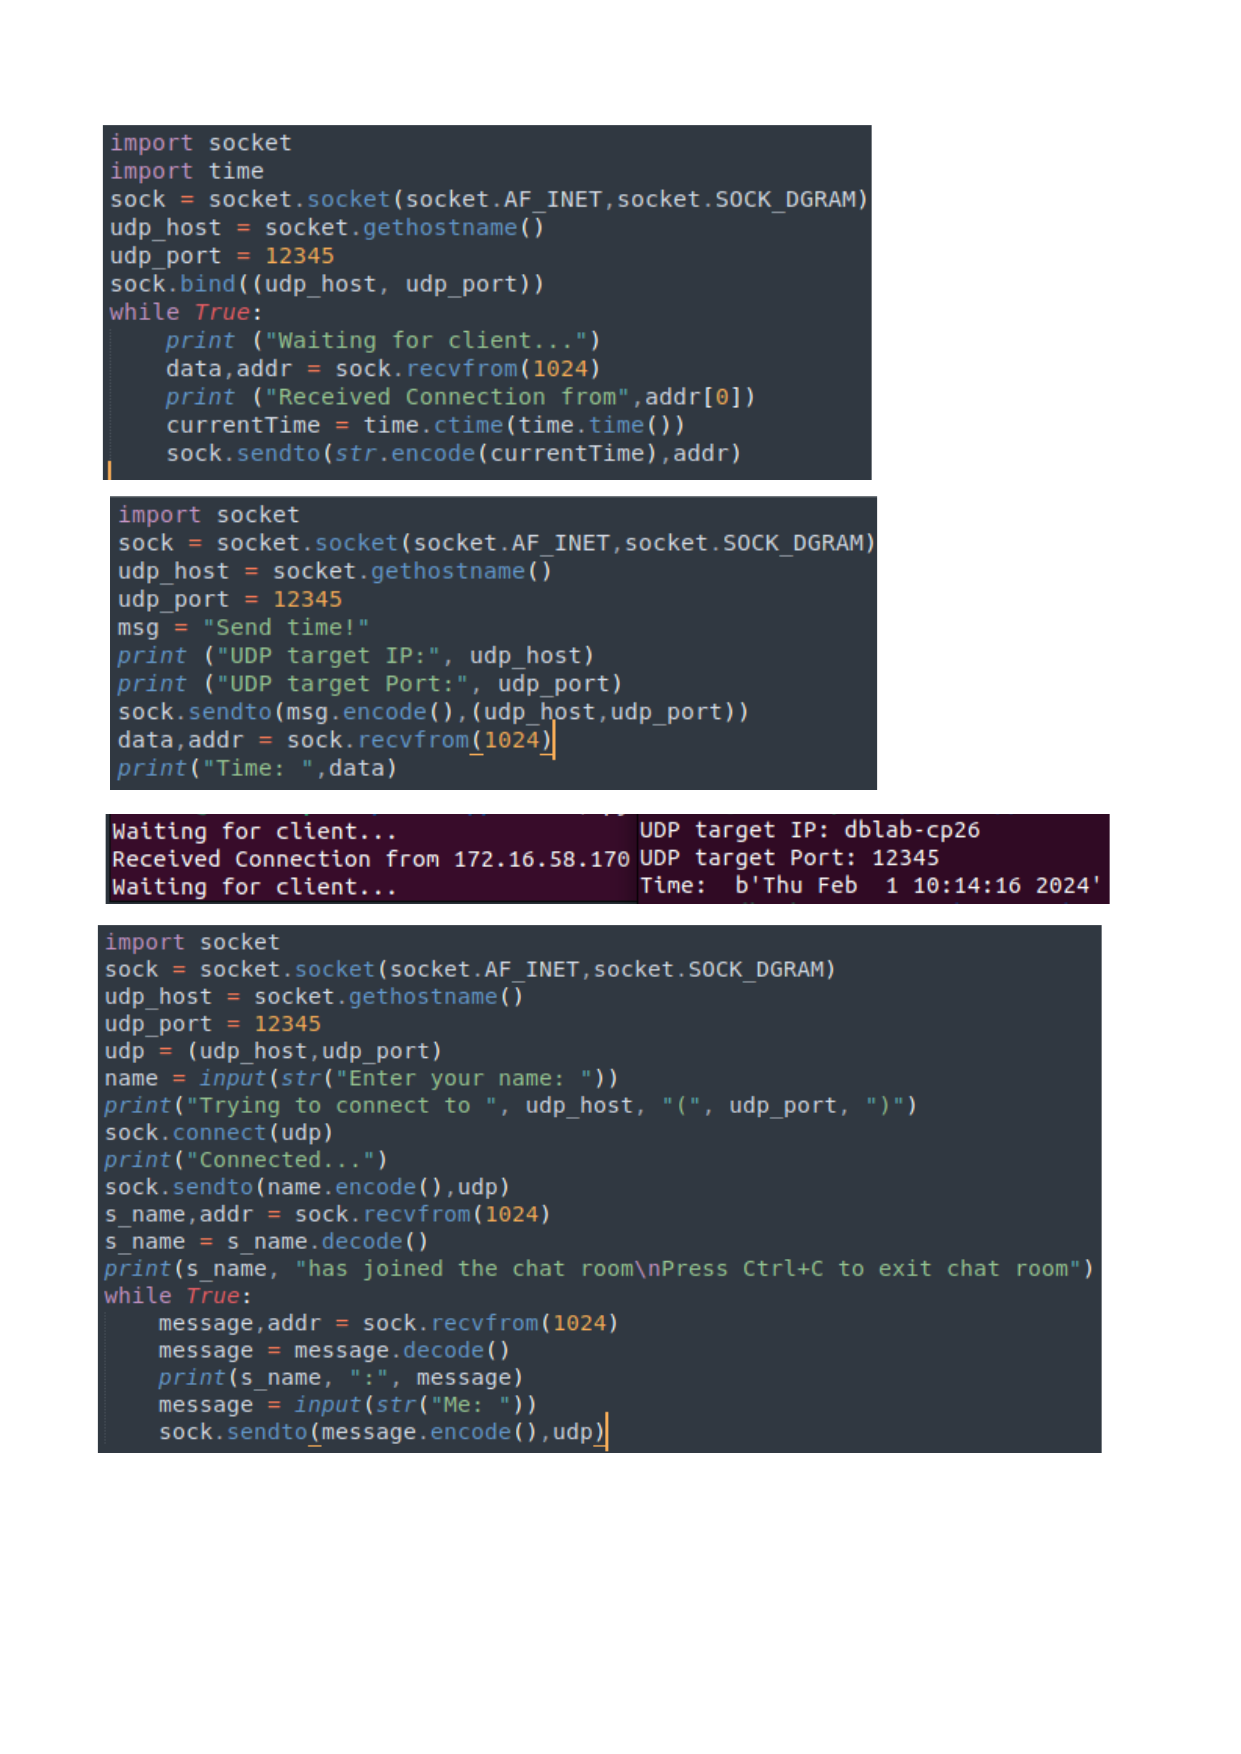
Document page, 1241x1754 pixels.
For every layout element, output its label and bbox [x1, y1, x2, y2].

picture [110, 496, 878, 790]
picture [102, 125, 872, 480]
picture [105, 814, 1110, 904]
picture [97, 925, 1102, 1453]
